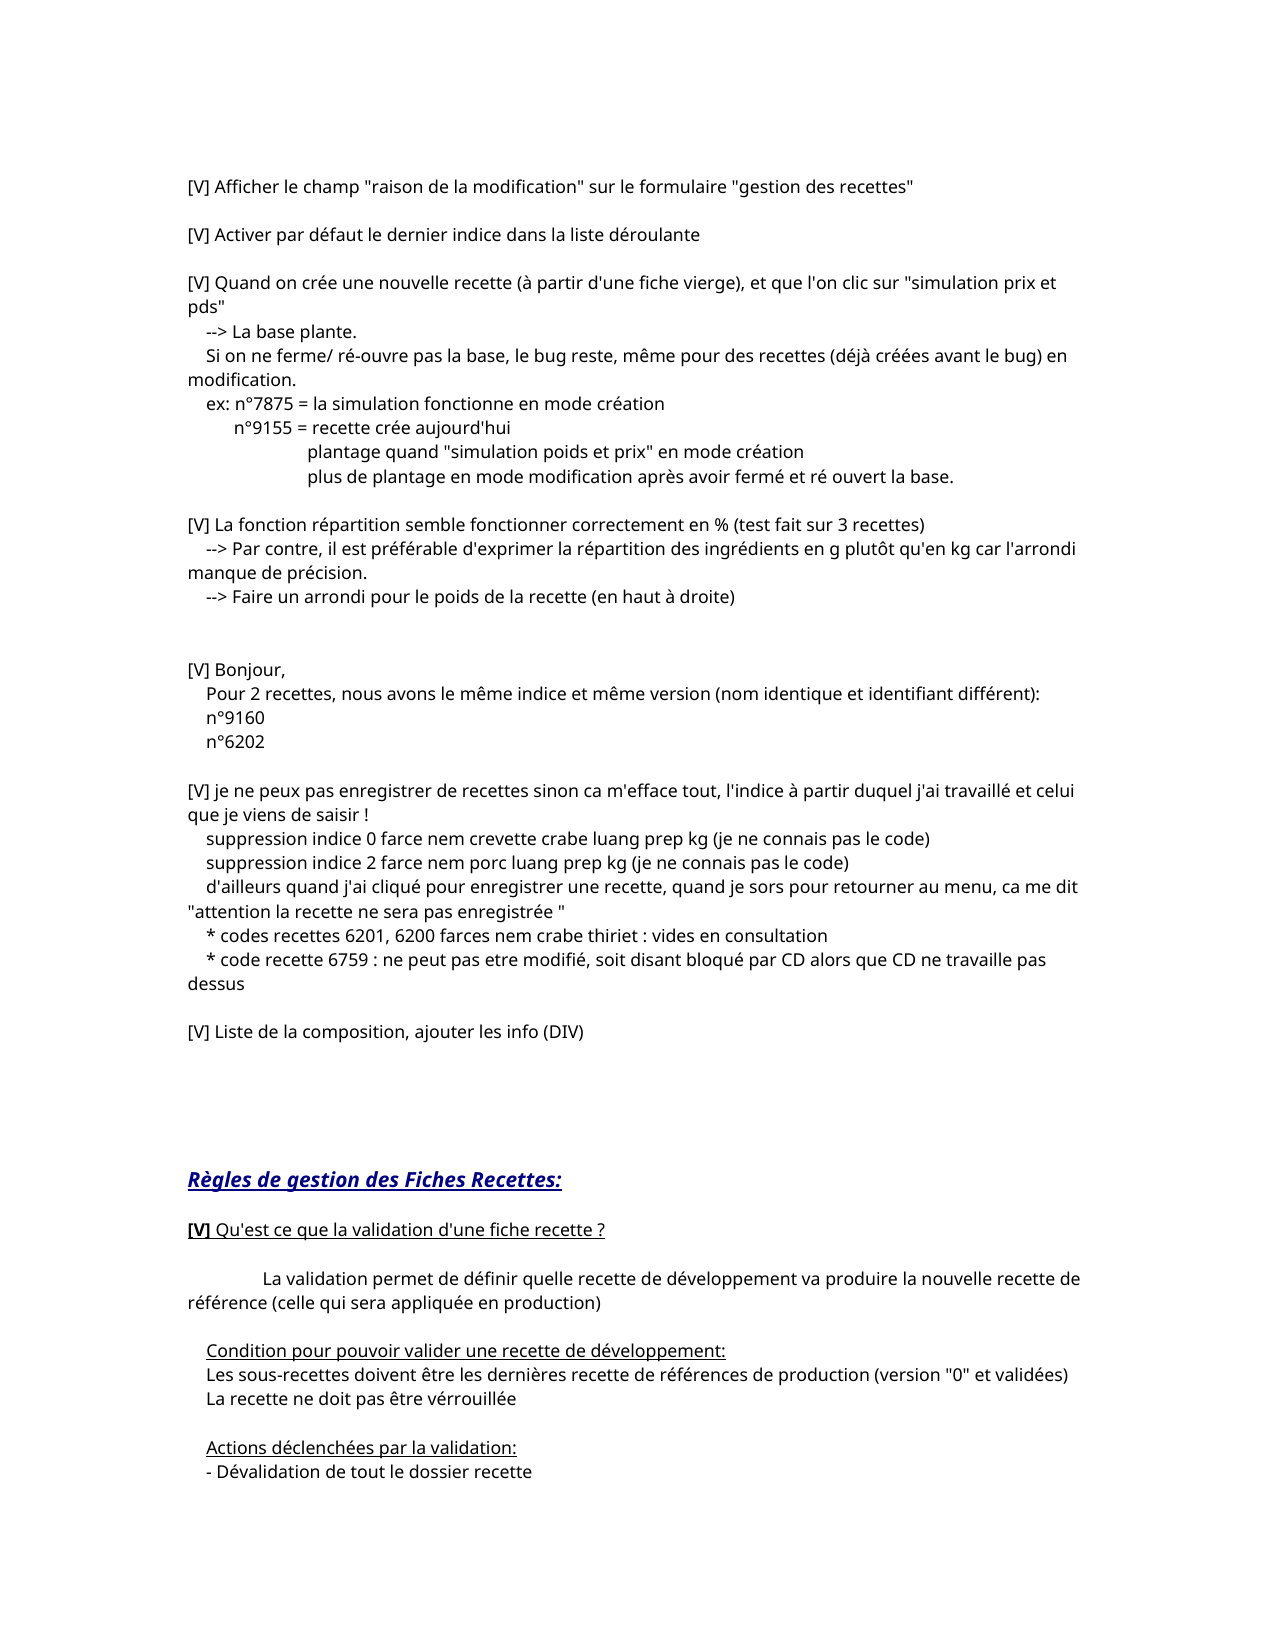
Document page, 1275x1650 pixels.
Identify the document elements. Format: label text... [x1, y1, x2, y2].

text Les sous-recettes doivent être les dernières recette de références de production (version "0" et validées) [187, 1363, 1087, 1387]
text [V] Bonjour, [187, 657, 1087, 682]
text [V] je ne peux pas enregistrer de recettes sinon ca m'efface tout, l'indice à partir duquel j'ai travaillé et celui que je viens de saisir ! [187, 778, 1087, 827]
text [V] Quand on crée une nouvelle recette (à partir d'une fiche vierge), et que l'on clic sur "simulation prix et pds" [187, 271, 1087, 319]
text suppression indice 0 farce nem crevette crabe luang prep kg (je ne connais pas le code) [187, 827, 1087, 851]
text Condition pour pouvoir valider une recette de développement: [187, 1338, 1087, 1363]
text La validation permet de définir quelle recette de développement va produire la nouvelle recette de référence (celle qui sera appliquée en production) [187, 1266, 1087, 1314]
text --> Faire un arrondi pour le poids de la recette (en haut à droite) [187, 585, 1087, 609]
text Pour 2 recettes, nous avons le même indice et même version (nom identique et identifiant différent): [187, 682, 1087, 706]
text * code recette 6759 : ne peut pas etre modifié, soit disant bloqué par CD alors que CD ne travaille pas dessus [187, 947, 1087, 996]
text Règles de gestion des Fiches Recettes: [187, 1165, 1087, 1193]
text [V] Afficher le champ "raison de la modification" sur le formulaire "gestion des recettes" [187, 174, 1087, 198]
text [V] Activer par défaut le dernier indice dans la liste déroulante [187, 222, 1087, 247]
text * codes recettes 6201, 6200 farces nem crabe thiriet : vides en consultation [187, 923, 1087, 947]
text Actions déclenchées par la validation: [187, 1435, 1087, 1459]
text n°9155 = recette crée aujourd'hui [187, 416, 1087, 440]
text suppression indice 2 farce nem porc luang prep kg (je ne connais pas le code) [187, 851, 1087, 875]
text --> La base plante. [187, 319, 1087, 343]
text Si on ne ferme/ ré-ouvre pas la base, le bug reste, même pour des recettes (déjà créées avant le bug) en modification. [187, 343, 1087, 392]
text La recette ne doit pas être vérrouillée [187, 1387, 1087, 1411]
text [V] Liste de la composition, ajouter les info (DIV) [187, 1020, 1087, 1044]
text [V] Qu'est ce que la validation d'une fiche recette ? [187, 1218, 1087, 1242]
text --> Par contre, il est préférable d'exprimer la répartition des ingrédients en g plutôt qu'en kg car l'arrondi manque de précision. [187, 537, 1087, 585]
text - Dévalidation de tout le dossier recette [187, 1459, 1087, 1483]
text plus de plantage en mode modification après avoir fermé et ré ouvert la base. [187, 464, 1087, 488]
text n°6202 [187, 730, 1087, 754]
text ex: n°7875 = la simulation fonctionne en mode création [187, 392, 1087, 416]
text [V] La fonction répartition semble fonctionner correctement en % (test fait sur 3 recettes) [187, 512, 1087, 537]
text plantage quand "simulation poids et prix" en mode création [187, 440, 1087, 464]
text d'ailleurs quand j'ai cliqué pour enregistrer une recette, quand je sors pour retourner au menu, ca me dit "attention la recette ne sera pas enregistrée " [187, 875, 1087, 923]
text n°9160 [187, 706, 1087, 730]
